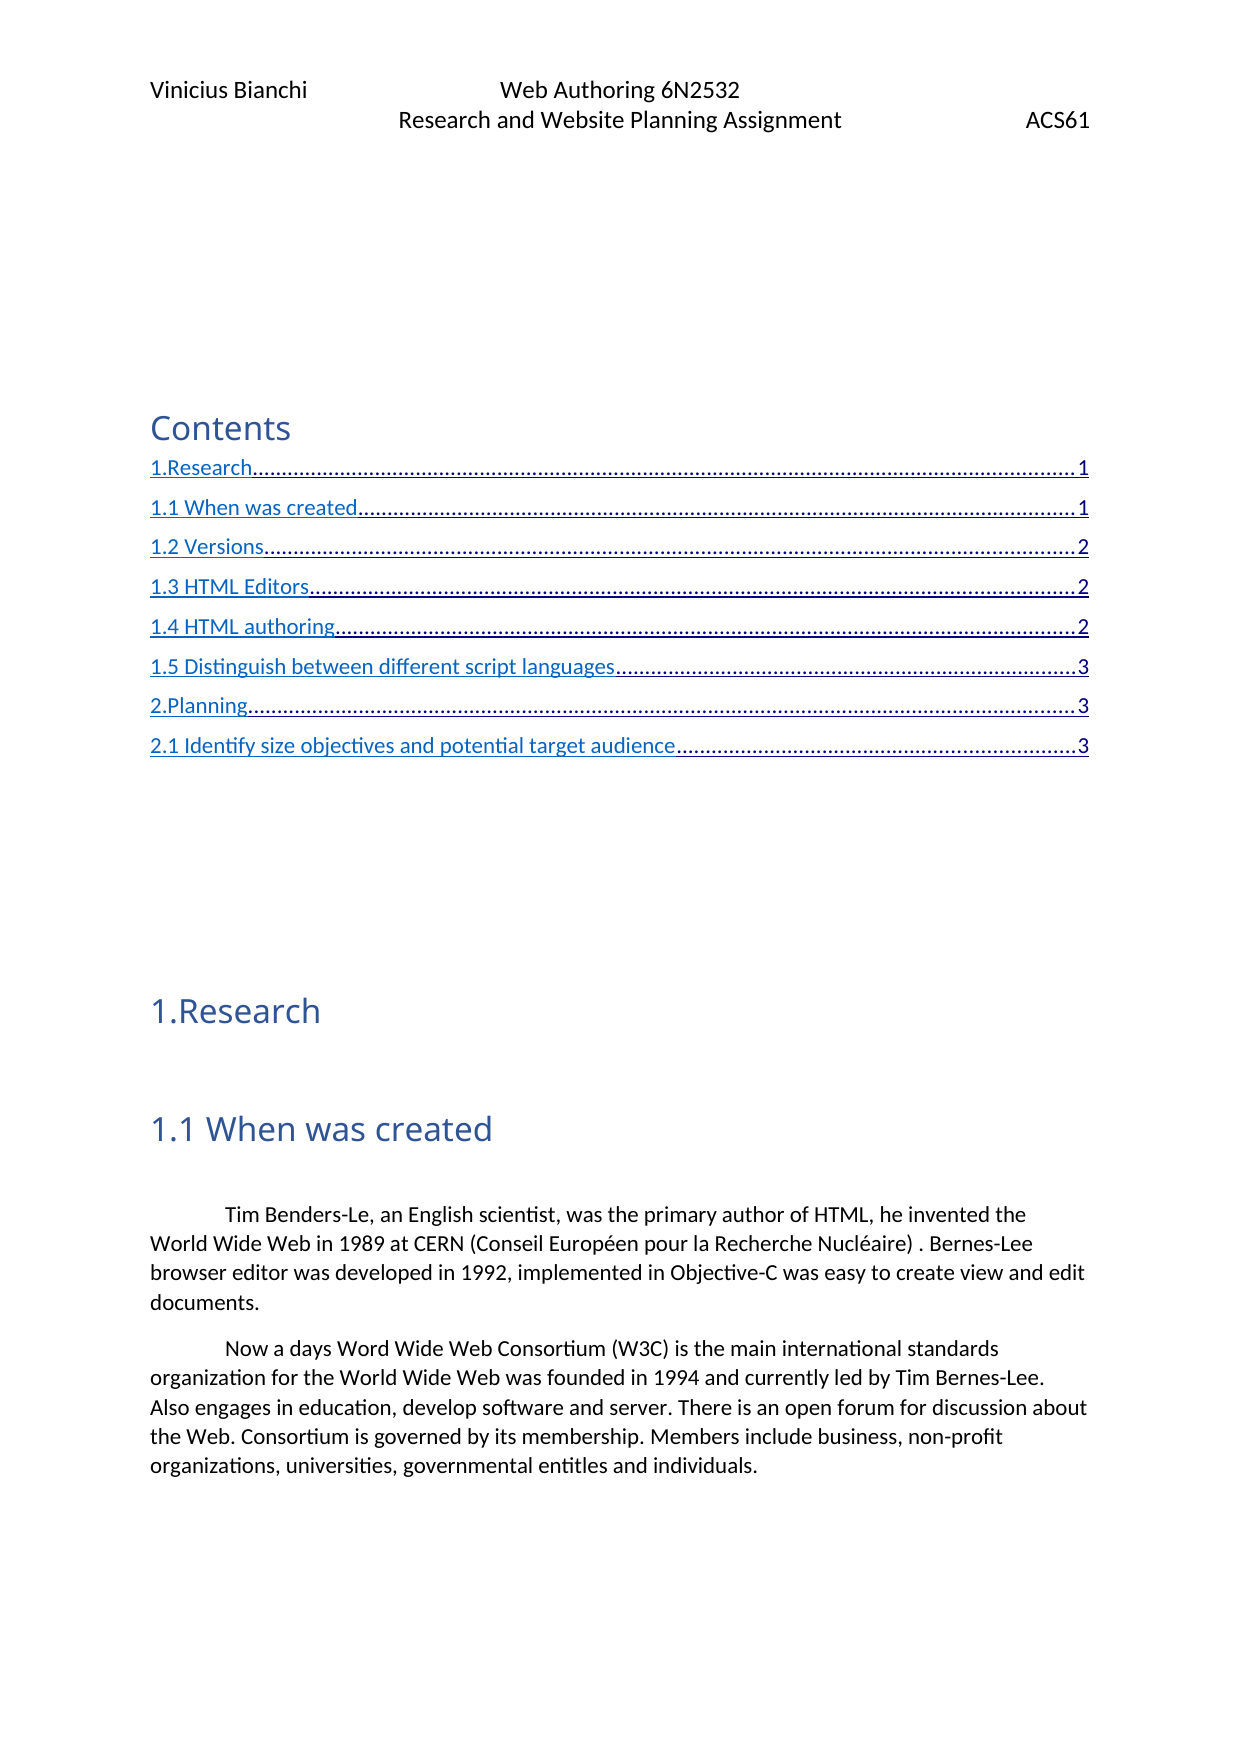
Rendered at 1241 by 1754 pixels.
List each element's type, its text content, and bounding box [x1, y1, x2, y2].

text Now a days Word Wide Web Consortium (W3C) is the main international standards organization for the World Wide Web was founded in 1994 and currently led by Tim Bernes-Lee. Also engages in education, develop software and server. There is an open forum for discussion about the Web. Consortium is governed by its membership. Members include business, non-profit organizations, universities, governmental entitles and individuals. [150, 1334, 1090, 1479]
text 1.2 Versions 2 [150, 532, 1090, 560]
subtitle 1.1 When was created [150, 1106, 1090, 1151]
text 1.3 HTML Editors 2 [150, 572, 1090, 600]
text 1.Research 1 [150, 453, 1090, 481]
text 2.1 Identify size objectives and potential target audience 3 [150, 731, 1090, 759]
text 1.4 HTML authoring 2 [150, 612, 1090, 640]
text 1.1 When was created 1 [150, 493, 1090, 521]
text Tim Benders-Le, an English scientist, was the primary author of HTML, he invented the World Wide Web in 1989 at CERN (Conseil Européen pour la Recherche Nucléaire) . Bernes-Lee browser editor was developed in 1992, implemented in Objective-C was easy to create view and edit documents. [150, 1200, 1090, 1316]
subtitle Contents [150, 405, 1090, 451]
subtitle 1.Research [150, 987, 1090, 1033]
text 1.5 Distinguish between different script languages 3 [150, 652, 1090, 680]
text 2.Planning 3 [150, 692, 1090, 719]
